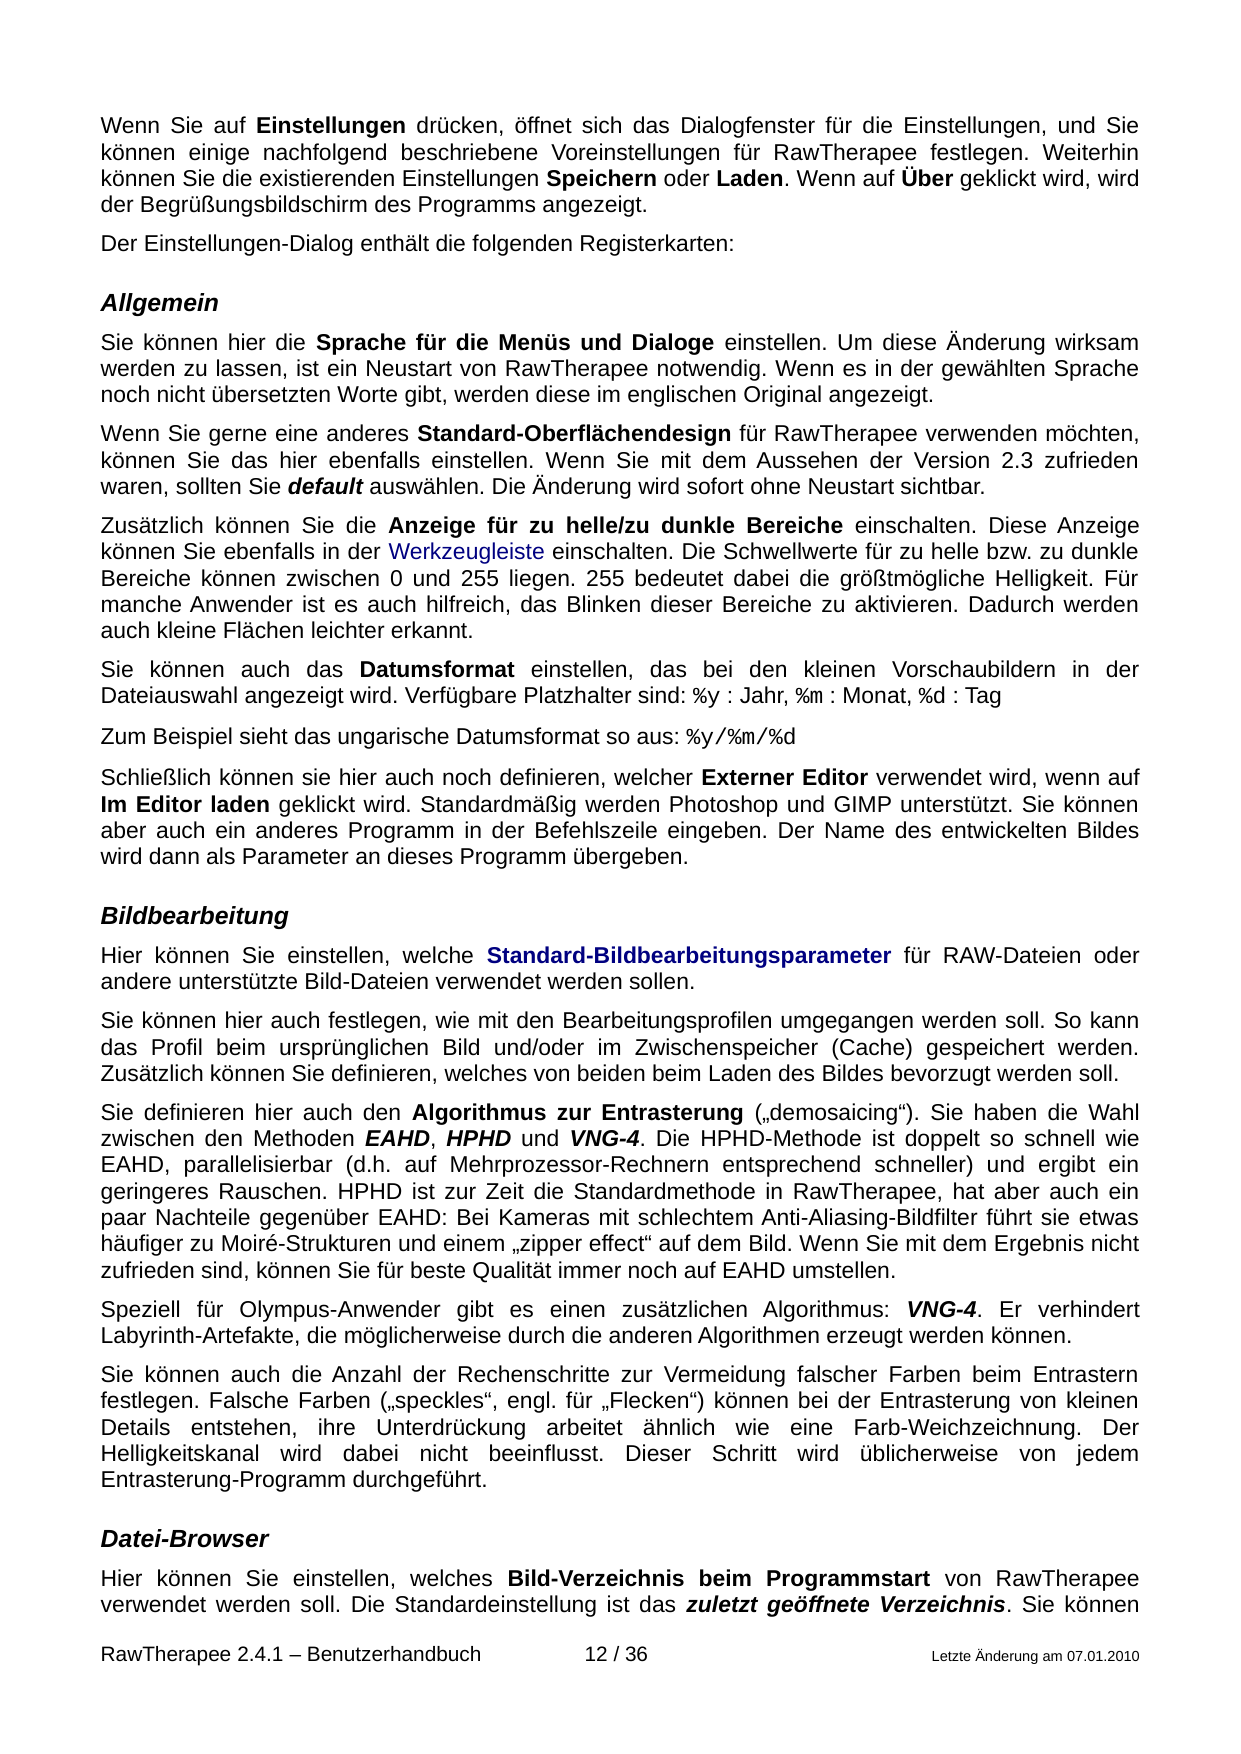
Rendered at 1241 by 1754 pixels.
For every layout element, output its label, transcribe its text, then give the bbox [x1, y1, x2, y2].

text Wenn Sie auf Einstellungen drücken, öffnet sich das Dialogfenster für die Einstellungen, und Sie können einige nachfolgend beschriebene Voreinstellungen für RawTherapee festlegen. Weiterhin können Sie die existierenden Einstellungen Speichern oder Laden. Wenn auf Über geklickt wird, wird der Begrüßungsbildschirm des Programms angezeigt. [100, 112, 1140, 218]
subtitle Allgemein [100, 288, 1140, 316]
subtitle Datei-Browser [100, 1524, 1140, 1552]
text Der Einstellungen-Dialog enthält die folgenden Registerkarten: [100, 230, 1140, 256]
text Schließlich können sie hier auch noch definieren, welcher Externer Editor verwendet wird, wenn auf Im Editor laden geklickt wird. Standardmäßig werden Photoshop und GIMP unterstützt. Sie können aber auch ein anderes Programm in der Befehlszeile eingeben. Der Name des entwickelten Bildes wird dann als Parameter an dieses Programm übergeben. [100, 764, 1140, 869]
subtitle Bildbearbeitung [100, 901, 1140, 929]
text Sie können auch die Anzahl der Rechenschritte zur Vermeidung falscher Farben beim Entrastern festlegen. Falsche Farben („speckles“, engl. für „Flecken“) können bei der Entrasterung von kleinen Details entstehen, ihre Unterdrückung arbeitet ähnlich wie eine Farb-Weichzeichnung. Der Helligkeitskanal wird dabei nicht beeinflusst. Dieser Schritt wird üblicherweise von jedem Entrasterung-Programm durchgeführt. [100, 1361, 1140, 1493]
text Wenn Sie gerne eine anderes Standard-Oberflächendesign für RawTherapee verwenden möchten, können Sie das hier ebenfalls einstellen. Wenn Sie mit dem Aussehen der Version 2.3 zufrieden waren, sollten Sie default auswählen. Die Änderung wird sofort ohne Neustart sichtbar. [100, 420, 1140, 499]
text Hier können Sie einstellen, welches Bild-Verzeichnis beim Programmstart von RawTherapee verwendet werden soll. Die Standardeinstellung ist das zuletzt geöffnete Verzeichnis. Sie können [100, 1565, 1140, 1618]
text Sie können hier auch festlegen, wie mit den Bearbeitungsprofilen umgegangen werden soll. So kann das Profil beim ursprünglichen Bild und/oder im Zwischenspeicher (Cache) gespeichert werden. Zusätzlich können Sie definieren, welches von beiden beim Laden des Bildes bevorzugt werden soll. [100, 1007, 1140, 1086]
text Hier können Sie einstellen, welche Standard-Bildbearbeitungsparameter für RAW-Dateien oder andere unterstützte Bild-Dateien verwendet werden sollen. [100, 942, 1140, 994]
text Sie können hier die Sprache für die Menüs und Dialoge einstellen. Um diese Änderung wirksam werden zu lassen, ist ein Neustart von RawTherapee notwendig. Wenn es in der gewählten Sprache noch nicht übersetzten Worte gibt, werden diese im englischen Original angezeigt. [100, 329, 1140, 408]
text Zum Beispiel sieht das ungarische Datumsformat so aus: %y/%m/%d [100, 723, 1140, 752]
text Sie können auch das Datumsformat einstellen, das bei den kleinen Vorschaubildern in der Dateiauswahl angezeigt wird. Verfügbare Platzhalter sind: %y : Jahr, %m : Monat, %d : Tag [100, 656, 1140, 711]
text Sie definieren hier auch den Algorithmus zur Entrasterung („demosaicing“). Sie haben die Wahl zwischen den Methoden EAHD, HPHD und VNG-4. Die HPHD-Methode ist doppelt so schnell wie EAHD, parallelisierbar (d.h. auf Mehrprozessor-Rechnern entsprechend schneller) und ergibt ein geringeres Rauschen. HPHD ist zur Zeit die Standardmethode in RawTherapee, hat aber auch ein paar Nachteile gegenüber EAHD: Bei Kameras mit schlechtem Anti-Aliasing-Bildfilter führt sie etwas häufiger zu Moiré-Strukturen und einem „zipper effect“ auf dem Bild. Wenn Sie mit dem Ergebnis nicht zufrieden sind, können Sie für beste Qualität immer noch auf EAHD umstellen. [100, 1099, 1140, 1283]
text Zusätzlich können Sie die Anzeige für zu helle/zu dunkle Bereiche einschalten. Diese Anzeige können Sie ebenfalls in der Werkzeugleiste einschalten. Die Schwellwerte für zu helle bzw. zu dunkle Bereiche können zwischen 0 und 255 liegen. 255 bedeutet dabei die größtmögliche Helligkeit. Für manche Anwender ist es auch hilfreich, das Blinken dieser Bereiche zu aktivieren. Dadurch werden auch kleine Flächen leichter erkannt. [100, 512, 1140, 644]
text Speziell für Olympus-Anwender gibt es einen zusätzlichen Algorithmus: VNG-4. Er verhindert Labyrinth-Artefakte, die möglicherweise durch die anderen Algorithmen erzeugt werden können. [100, 1296, 1140, 1348]
